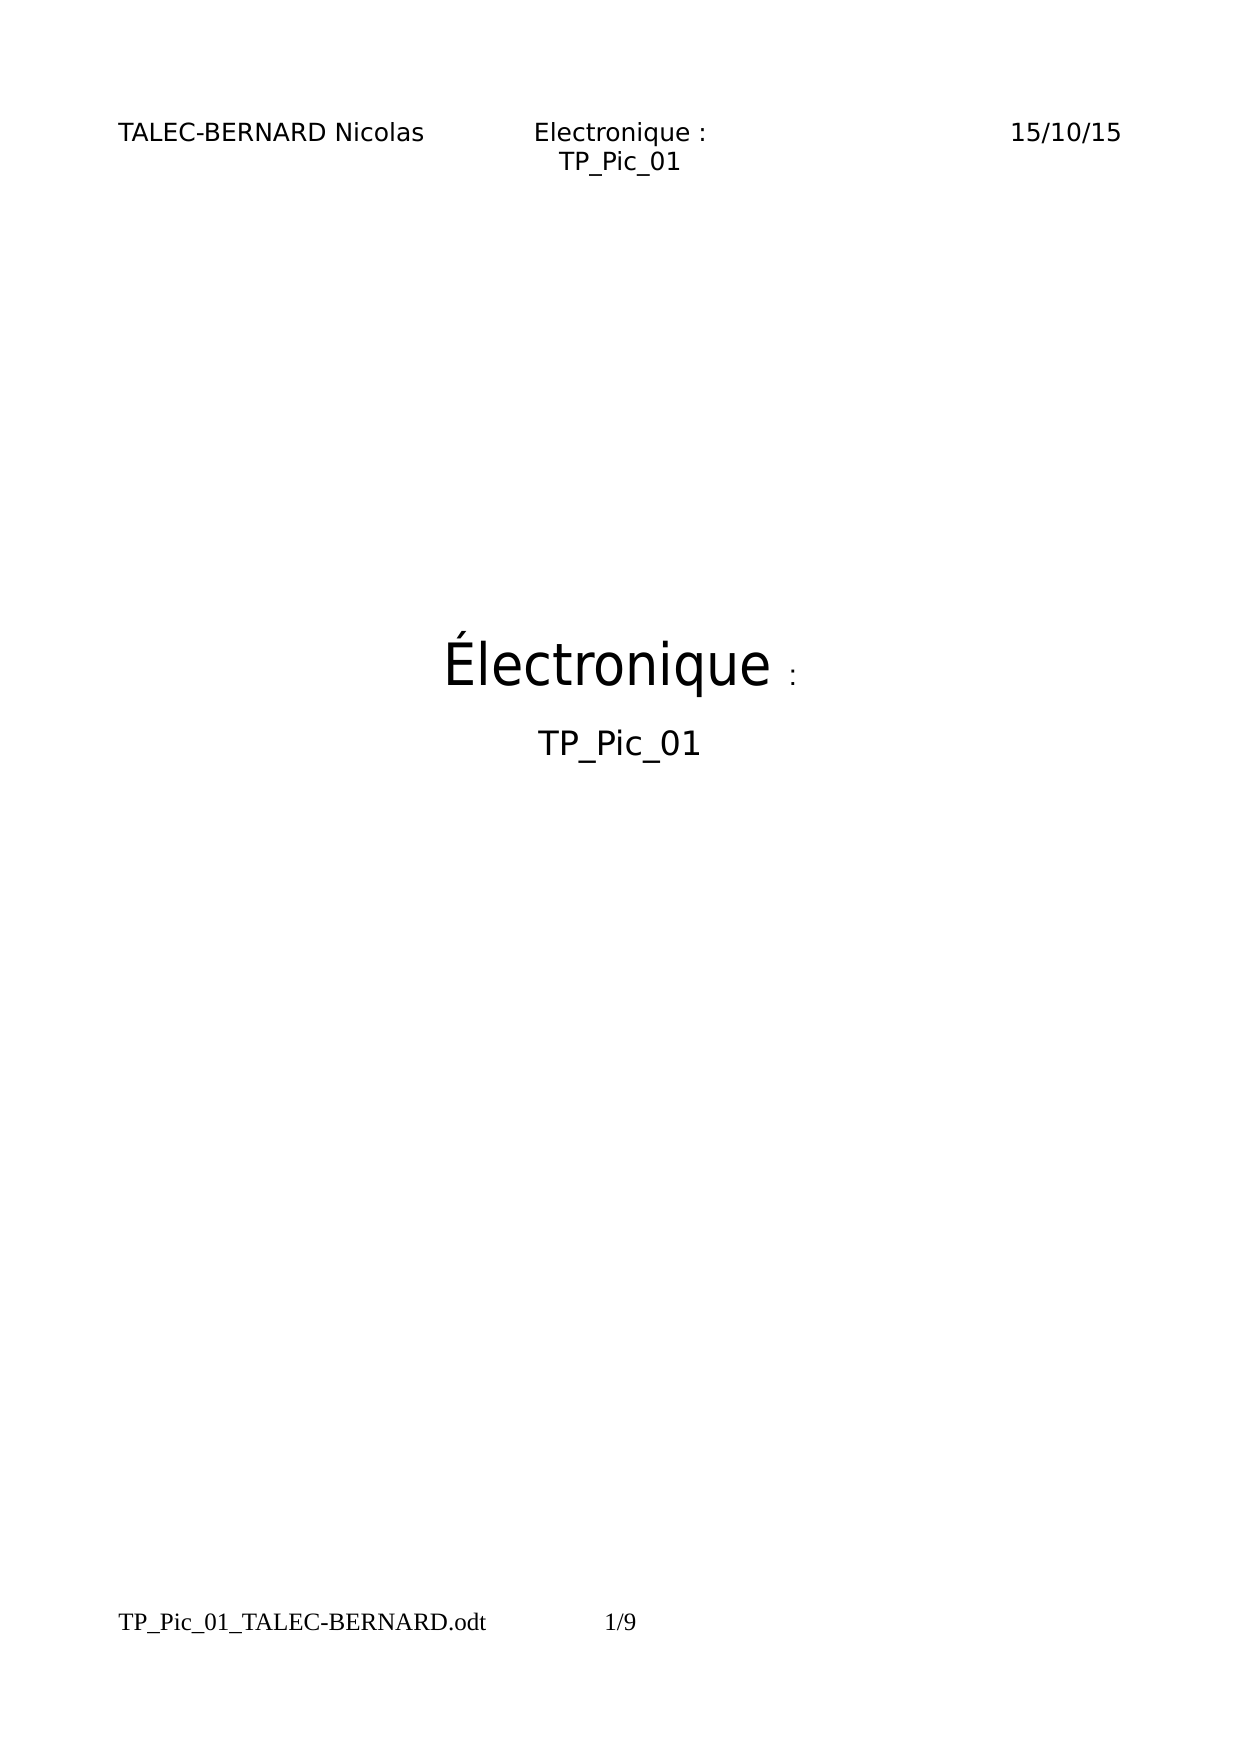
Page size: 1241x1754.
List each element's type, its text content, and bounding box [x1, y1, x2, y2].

subtitle Électronique : [118, 631, 1122, 699]
subtitle TP_Pic_01 [118, 724, 1122, 763]
